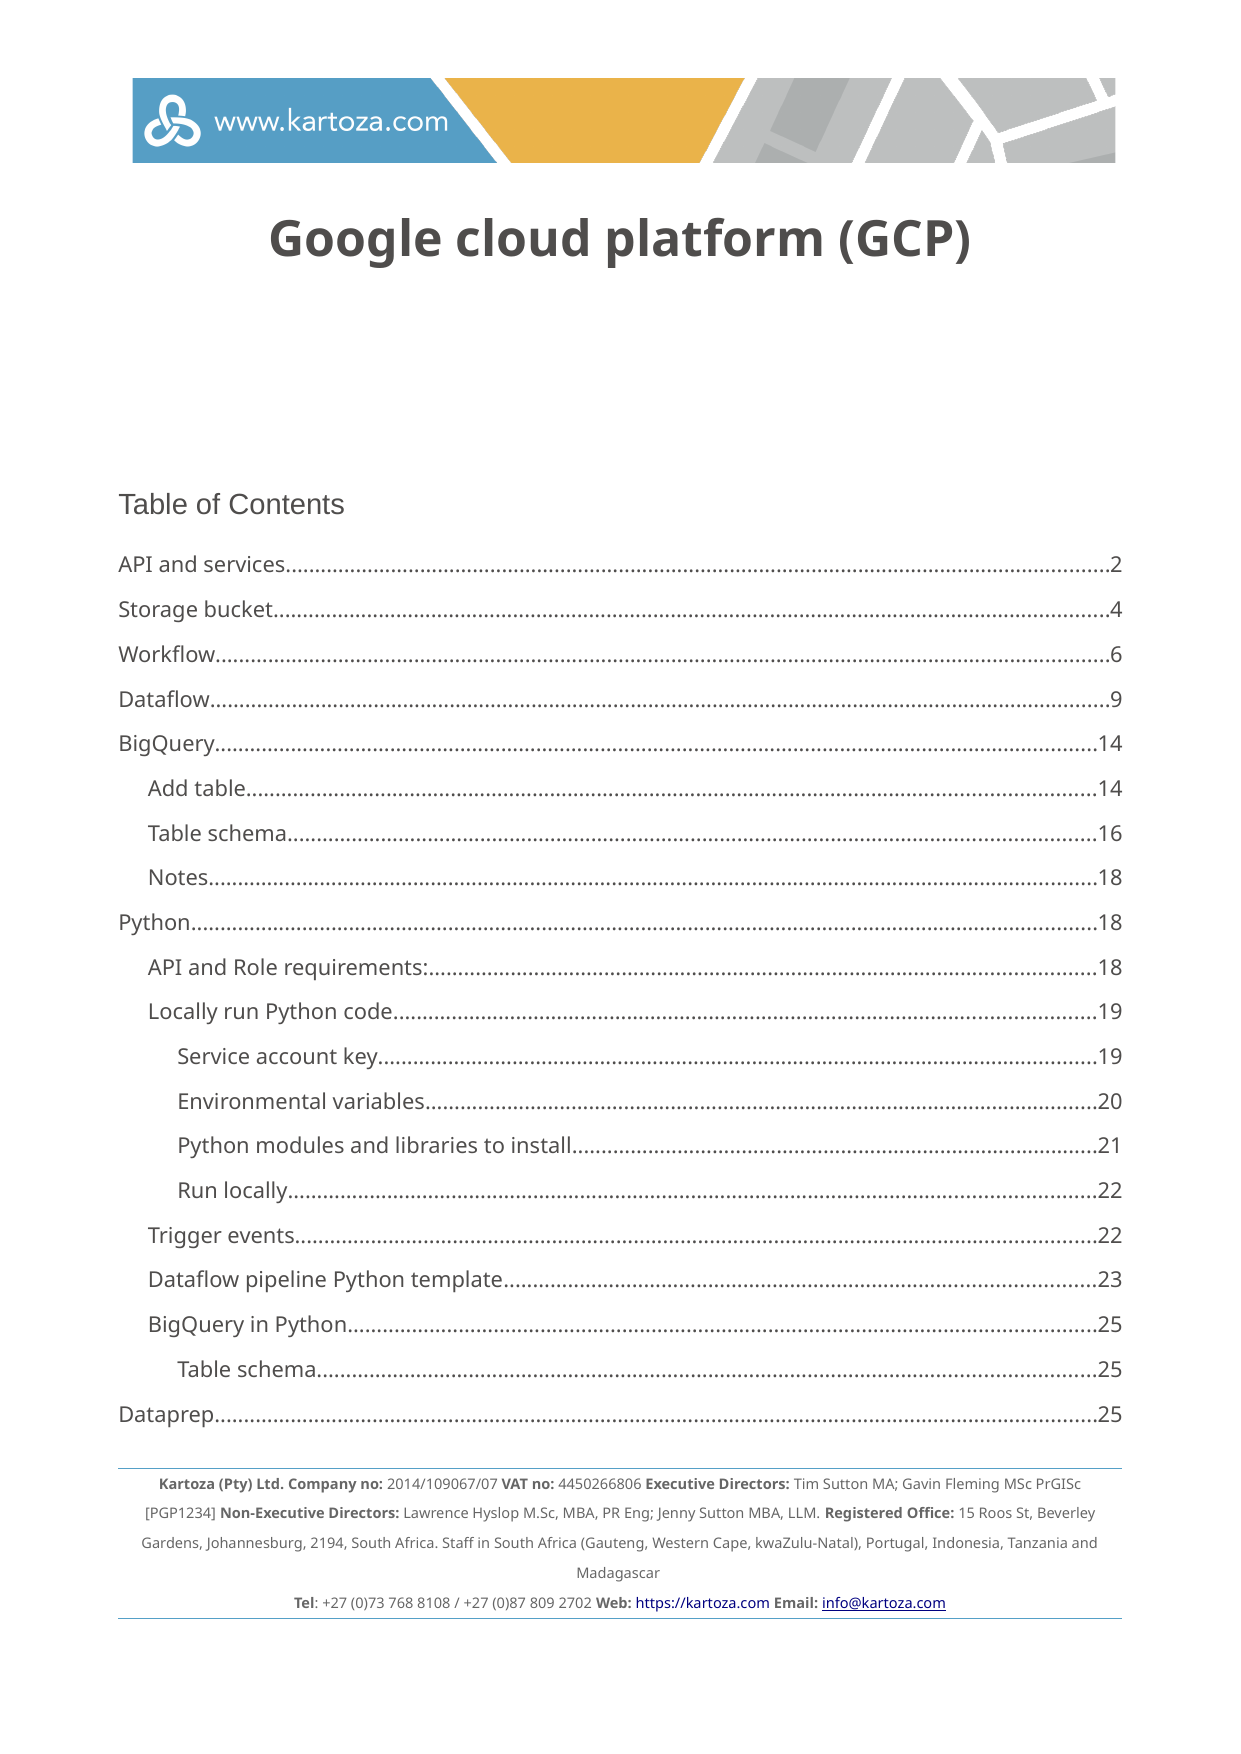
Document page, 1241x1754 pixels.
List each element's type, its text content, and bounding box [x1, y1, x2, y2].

text Dataprep 25 [118, 1398, 1122, 1428]
text Table schema 16 [148, 818, 1122, 847]
text Add table 14 [148, 773, 1122, 803]
subtitle Table of Contents [118, 487, 1122, 520]
text Dataflow 9 [118, 683, 1122, 713]
picture [132, 78, 1116, 163]
text Table schema 25 [177, 1354, 1122, 1384]
text Python modules and libraries to install 21 [177, 1130, 1122, 1160]
text Service account key 19 [177, 1041, 1122, 1071]
text BigQuery 14 [118, 728, 1122, 758]
text Python 18 [118, 907, 1122, 937]
text API and Role requirements: 18 [148, 952, 1122, 981]
text Trigger events 22 [148, 1220, 1122, 1249]
text Storage bucket 4 [118, 594, 1122, 624]
text BigQuery in Python 25 [148, 1309, 1122, 1339]
text Run locally 22 [177, 1175, 1122, 1205]
title Google cloud platform (GCP) [118, 203, 1122, 271]
text API and services 2 [118, 549, 1122, 579]
text Workflow 6 [118, 639, 1122, 669]
text Locally run Python code 19 [148, 996, 1122, 1026]
text Dataflow pipeline Python template 23 [148, 1264, 1122, 1294]
text Notes 18 [148, 862, 1122, 892]
text Environmental variables 20 [177, 1086, 1122, 1116]
